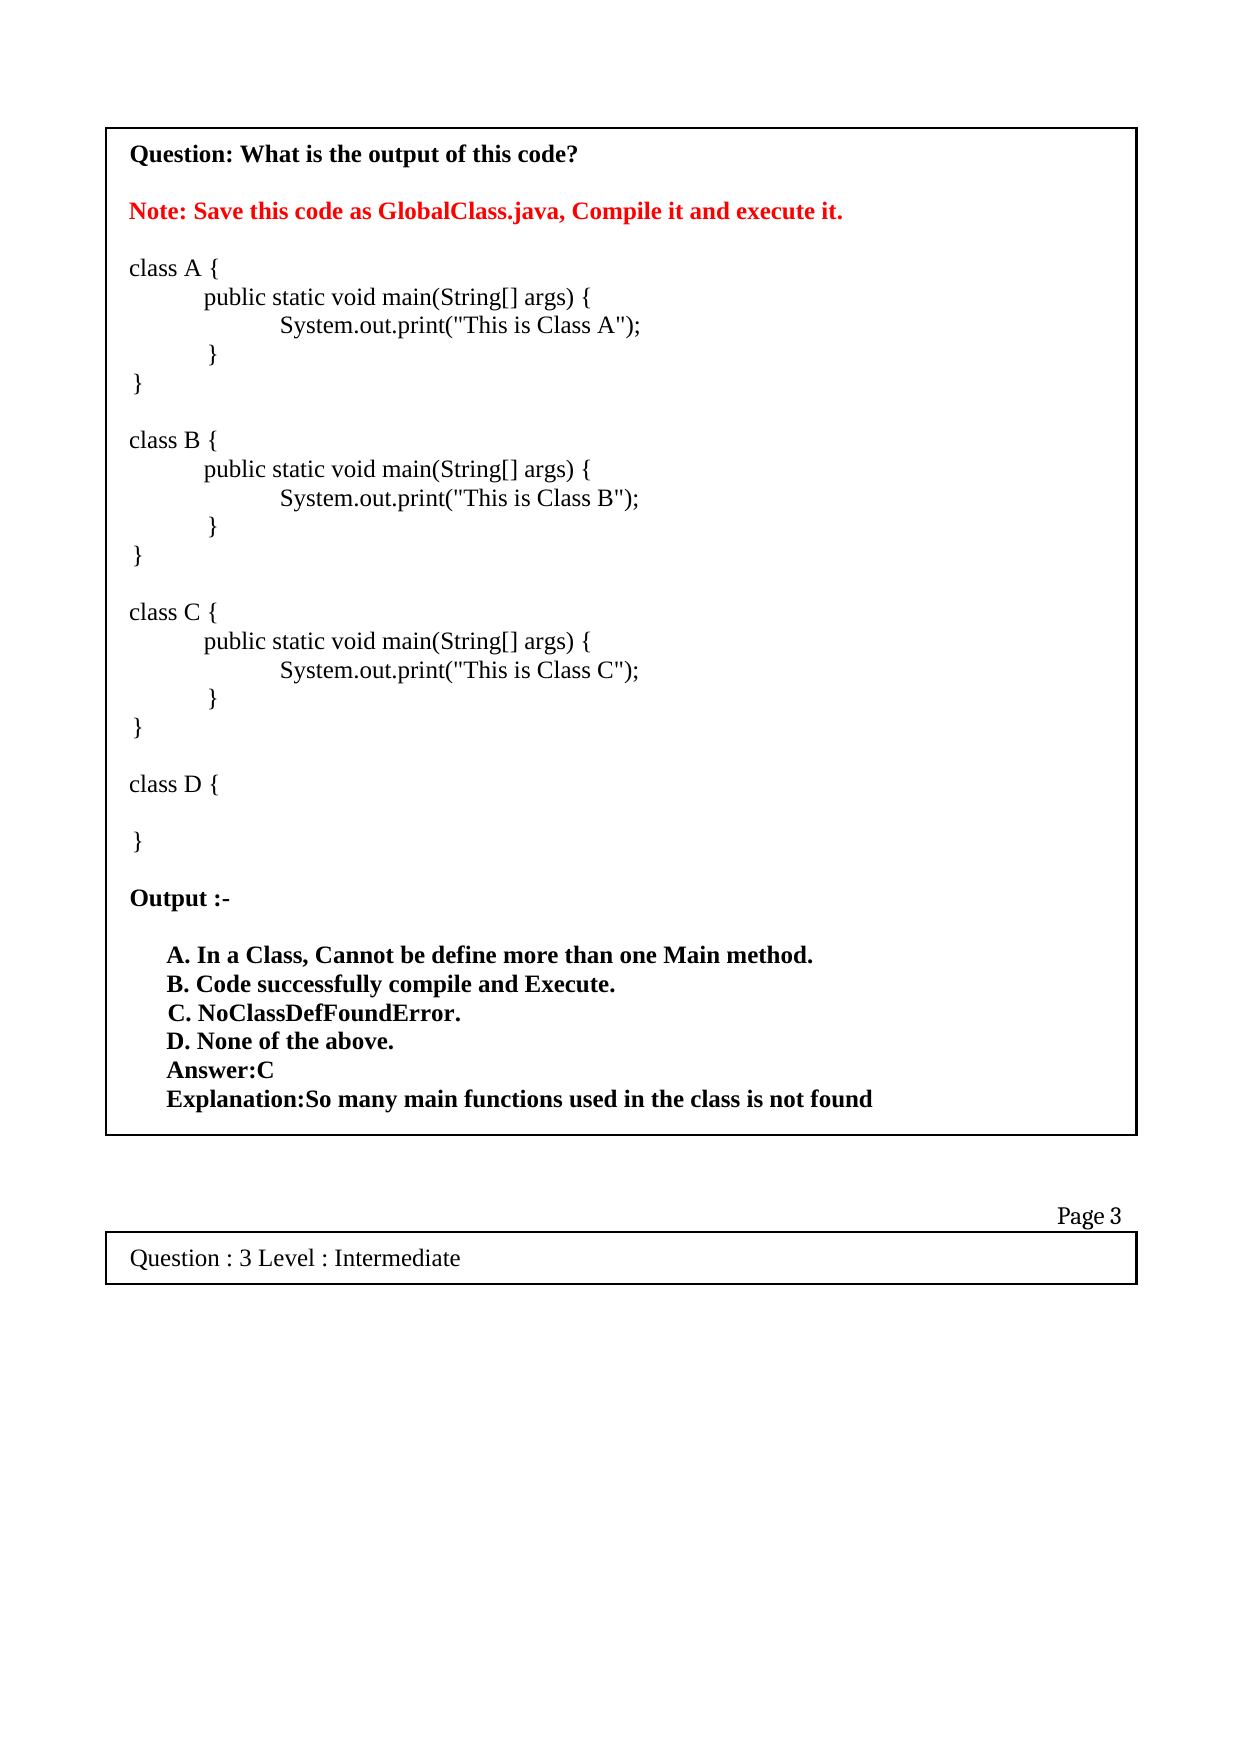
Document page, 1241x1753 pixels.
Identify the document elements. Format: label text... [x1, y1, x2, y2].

table_header Question : 3 Level : Intermediate [107, 1233, 1135, 1282]
text Page 3 [106, 1202, 1121, 1231]
table_cell Question: What is the output of this code? Note: Save this code as GlobalClass.java, Compile it and execute it. class A { public static void main(String[] args) { System.out.print("This is Class A"); } } class B { public static void main(String[] args) { System.out.print("This is Class B"); } } class C { public static void main(String[] args) { System.out.print("This is Class C"); } } class D { } Output :- A. In a Class, Cannot be define more than one Main method. B. Code successfully compile and Execute. C. NoClassDefFoundError. D. None of the above. Answer:C Explanation:So many main functions used in the class is not found [107, 129, 1135, 1134]
